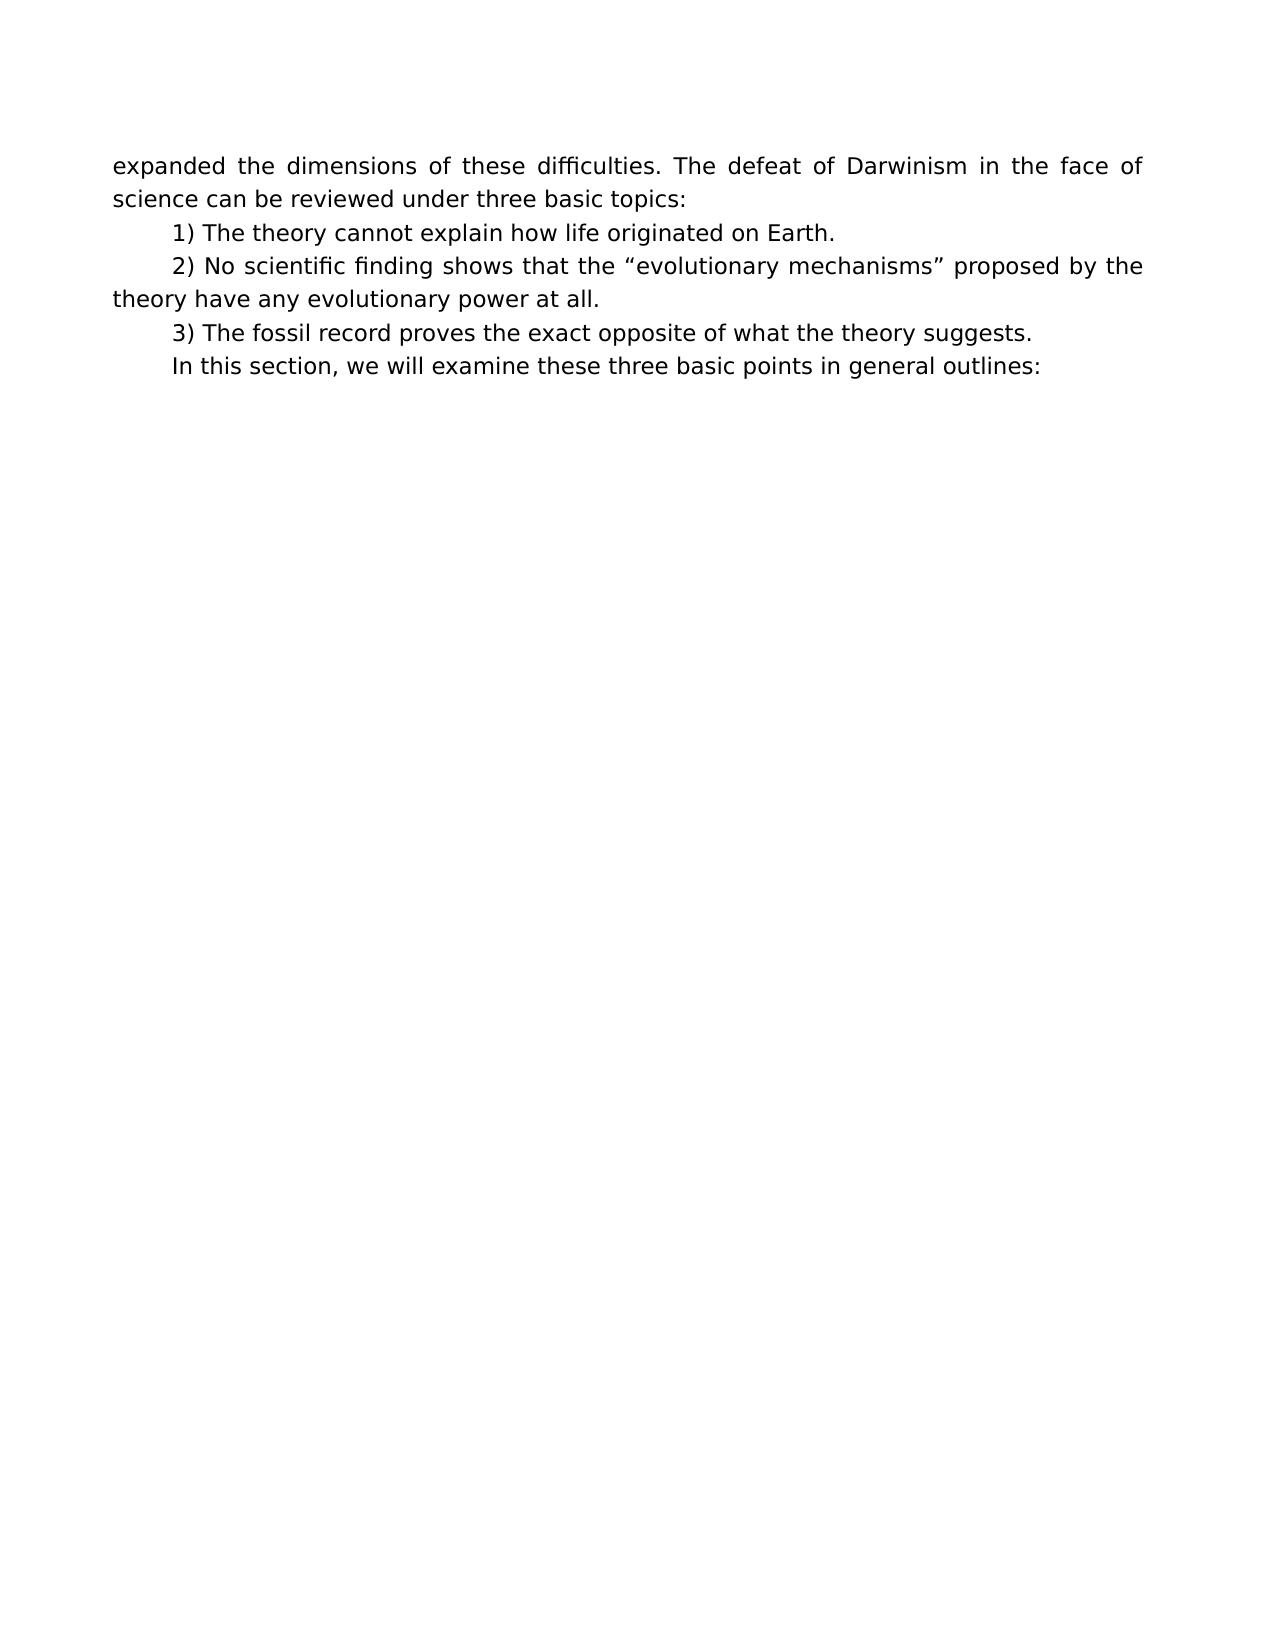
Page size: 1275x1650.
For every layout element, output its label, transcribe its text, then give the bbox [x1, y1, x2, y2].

text 3) The fossil record proves the exact opposite of what the theory suggests. [112, 314, 1145, 348]
text In this section, we will examine these three basic points in general outlines: [112, 348, 1145, 381]
text expanded the dimensions of these difficulties. The defeat of Darwinism in the face of science can be reviewed under three basic topics: [112, 148, 1145, 214]
text 2) No scientific finding shows that the “evolutionary mechanisms” proposed by the theory have any evolutionary power at all. [112, 248, 1145, 314]
text 1) The theory cannot explain how life originated on Earth. [112, 214, 1145, 248]
